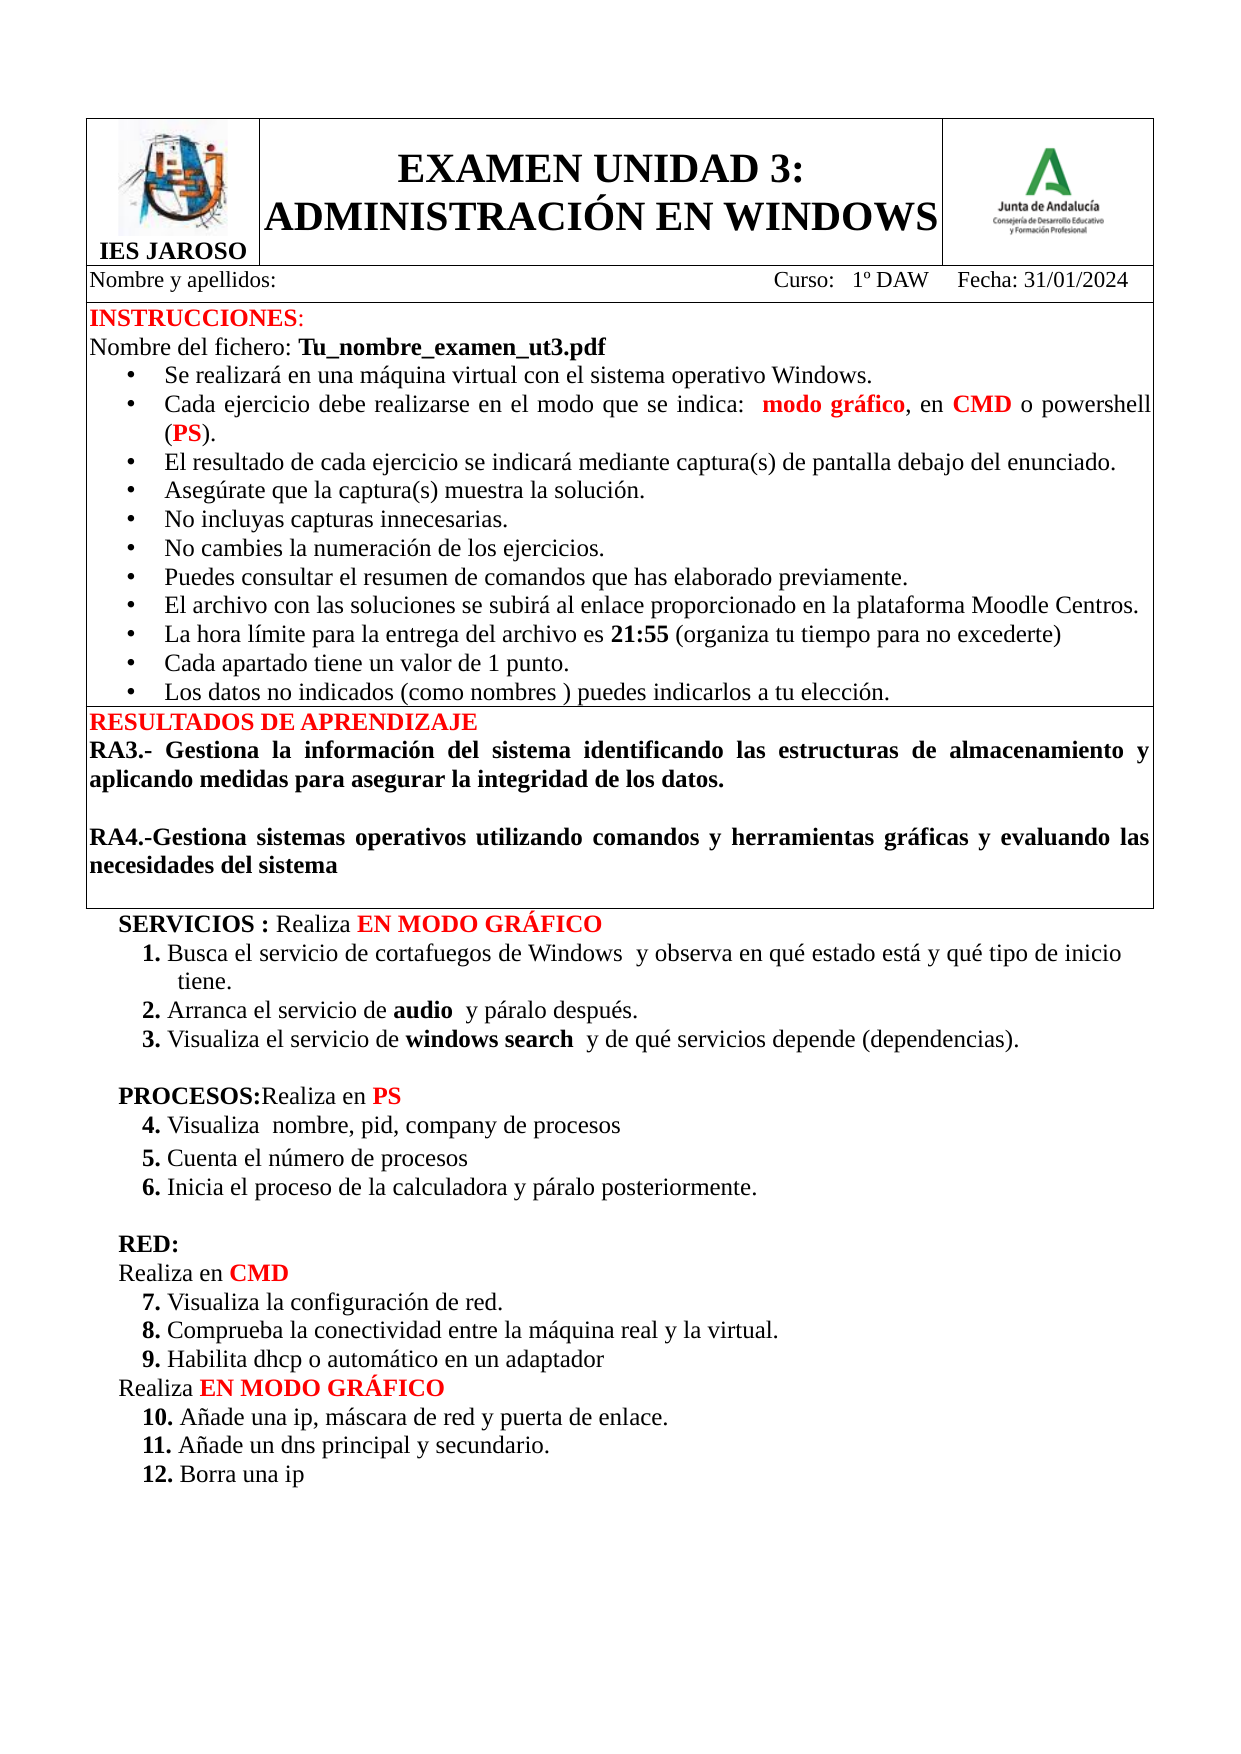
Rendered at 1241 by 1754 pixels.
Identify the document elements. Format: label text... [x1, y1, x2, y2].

list Habilita dhcp o automático en un adaptador [142, 1344, 1122, 1373]
list SERVICIOS : Realiza EN MODO GRÁFICO [118, 909, 1122, 938]
table_header IES JAROSO [87, 119, 259, 265]
list Comprueba la conectividad entre la máquina real y la virtual. [142, 1316, 1122, 1344]
picture [962, 120, 1135, 263]
list Añade una ip, máscara de red y puerta de enlace. [142, 1402, 1122, 1431]
table_cell INSTRUCCIONES: Nombre del fichero: Tu_nombre_examen_ut3.pdf Se realizará en una máquina virtual con el sistema operativo Windows. Cada ejercicio debe realizarse en el modo que se indica: modo gráfico, en CMD o powershell (PS). El resultado de cada ejercicio se indicará mediante captura(s) de pantalla debajo del enunciado. Asegúrate que la captura(s) muestra la solución. No incluyas capturas innecesarias. No cambies la numeración de los ejercicios. Puedes consultar el resumen de comandos que has elaborado previamente. El archivo con las soluciones se subirá al enlace proporcionado en la plataforma Moodle Centros. La hora límite para la entrega del archivo es 21:55 (organiza tu tiempo para no excederte) Cada apartado tiene un valor de 1 punto. Los datos no indicados (como nombres ) puedes indicarlos a tu elección. [87, 303, 1153, 706]
list Visualiza la configuración de red. [142, 1287, 1122, 1316]
list Borra una ip [142, 1459, 1122, 1488]
picture [118, 119, 228, 236]
table_cell Nombre y apellidos: Curso: 1º DAW Fecha: 31/01/2024 [87, 266, 1153, 302]
list PROCESOS:Realiza en PS [118, 1081, 1122, 1110]
list Busca el servicio de cortafuegos de Windows y observa en qué estado está y qué tipo de inicio tiene. [142, 938, 1122, 995]
list Realiza EN MODO GRÁFICO [118, 1373, 1122, 1402]
list Arranca el servicio de audio y páralo después. [142, 995, 1122, 1024]
table_cell RESULTADOS DE APRENDIZAJE RA3.- Gestiona la información del sistema identificando las estructuras de almacenamiento y aplicando medidas para asegurar la integridad de los datos. RA4.-Gestiona sistemas operativos utilizando comandos y herramientas gráficas y evaluando las necesidades del sistema [87, 707, 1153, 908]
table_header EXAMEN UNIDAD 3: ADMINISTRACIÓN EN WINDOWS [260, 119, 942, 265]
table_header [943, 119, 1153, 265]
list Cuenta el número de procesos [142, 1143, 1122, 1172]
list RED: [118, 1229, 1122, 1258]
list Visualiza el servicio de windows search y de qué servicios depende (dependencias). [142, 1024, 1122, 1053]
list Añade un dns principal y secundario. [142, 1431, 1122, 1459]
list Inicia el proceso de la calculadora y páralo posteriormente. [142, 1172, 1122, 1201]
list Visualiza nombre, pid, company de procesos [142, 1110, 1122, 1139]
list Realiza en CMD [118, 1258, 1122, 1287]
